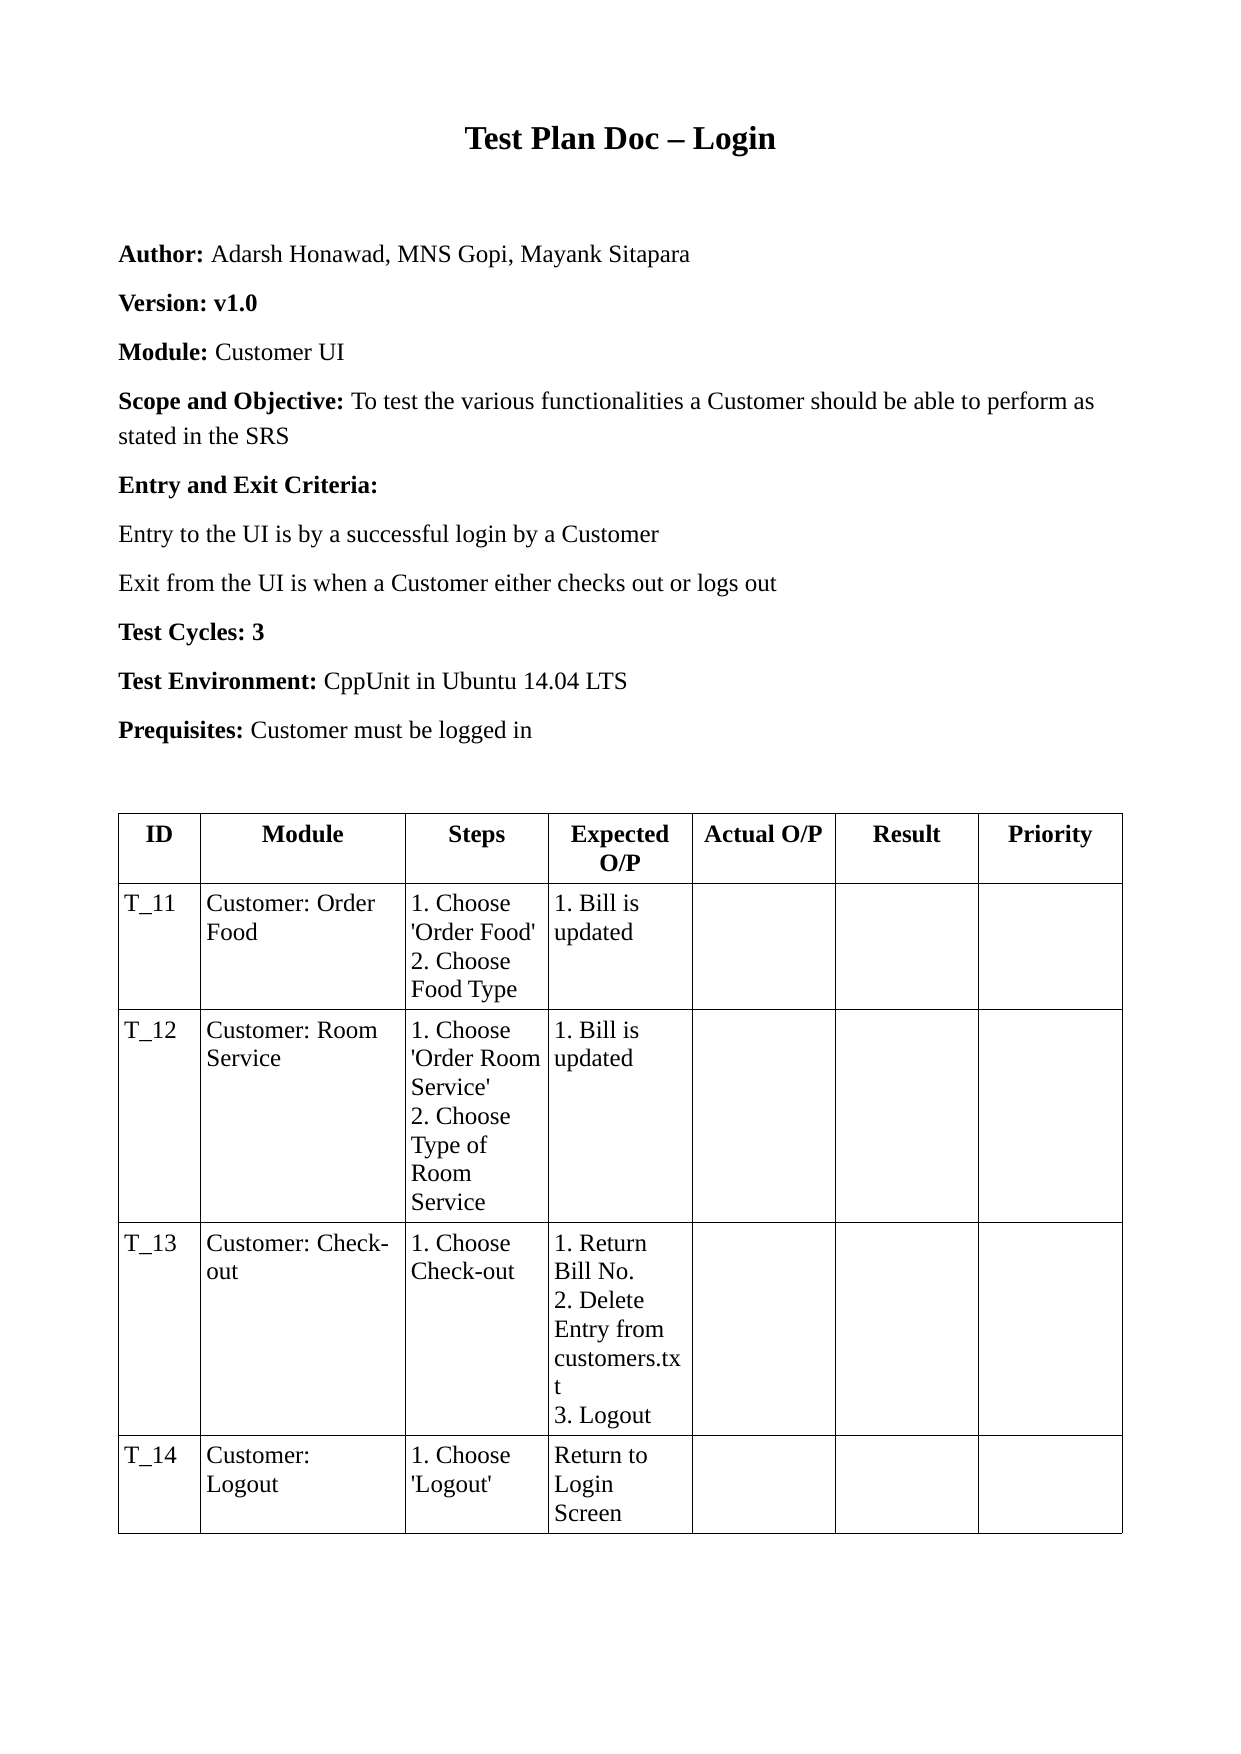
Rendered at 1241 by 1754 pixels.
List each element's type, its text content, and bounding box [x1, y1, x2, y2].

table_cell [979, 1223, 1122, 1434]
table_cell 1. Choose 'Logout' [406, 1436, 548, 1532]
table_cell 1. Bill is updated [549, 1010, 692, 1222]
table_cell [979, 1436, 1122, 1532]
table_header Actual O/P [693, 814, 835, 882]
table_cell [979, 884, 1122, 1009]
table_cell [693, 1223, 835, 1434]
table_cell 1. Choose 'Order Room Service' 2. Choose Type of Room Service [406, 1010, 548, 1222]
table_cell [836, 884, 978, 1009]
table_cell 1. Choose Check-out [406, 1223, 548, 1434]
table_cell 1. Choose 'Order Food' 2. Choose Food Type [406, 884, 548, 1009]
table_cell T_11 [119, 884, 200, 1009]
text Entry and Exit Criteria: [118, 470, 1122, 499]
table_cell Customer: Check-out [201, 1223, 405, 1434]
table_cell [836, 1223, 978, 1434]
table_header Priority [979, 814, 1122, 882]
table_cell 1. Bill is updated [549, 884, 692, 1009]
table_cell [836, 1010, 978, 1222]
text Test Plan Doc – Login [118, 118, 1122, 156]
text Prequisites: Customer must be logged in [118, 715, 1122, 744]
text Module: Customer UI [118, 337, 1122, 366]
text Scope and Objective: To test the various functionalities a Customer should be able to perform as stated in the SRS [118, 386, 1122, 449]
table_cell T_13 [119, 1223, 200, 1434]
text Version: v1.0 [118, 288, 1122, 317]
table_cell Customer: Room Service [201, 1010, 405, 1222]
table_cell 1. Return Bill No. 2. Delete Entry from customers.txt 3. Logout [549, 1223, 692, 1434]
table_header Module [201, 814, 405, 882]
text Exit from the UI is when a Customer either checks out or logs out [118, 568, 1122, 597]
table_cell T_14 [119, 1436, 200, 1532]
table_cell T_12 [119, 1010, 200, 1222]
text Entry to the UI is by a successful login by a Customer [118, 519, 1122, 548]
table_cell [693, 884, 835, 1009]
table_header Result [836, 814, 978, 882]
text Author: Adarsh Honawad, MNS Gopi, Mayank Sitapara [118, 239, 1122, 268]
table_header Expected O/P [549, 814, 692, 882]
table_cell [693, 1436, 835, 1532]
table_cell Customer: Order Food [201, 884, 405, 1009]
table_header Steps [406, 814, 548, 882]
table_cell Customer: Logout [201, 1436, 405, 1532]
text Test Environment: CppUnit in Ubuntu 14.04 LTS [118, 666, 1122, 695]
table_header ID [119, 814, 200, 882]
table_cell [979, 1010, 1122, 1222]
text Test Cycles: 3 [118, 617, 1122, 646]
table_cell [836, 1436, 978, 1532]
table_cell Return to Login Screen [549, 1436, 692, 1532]
table_cell [693, 1010, 835, 1222]
